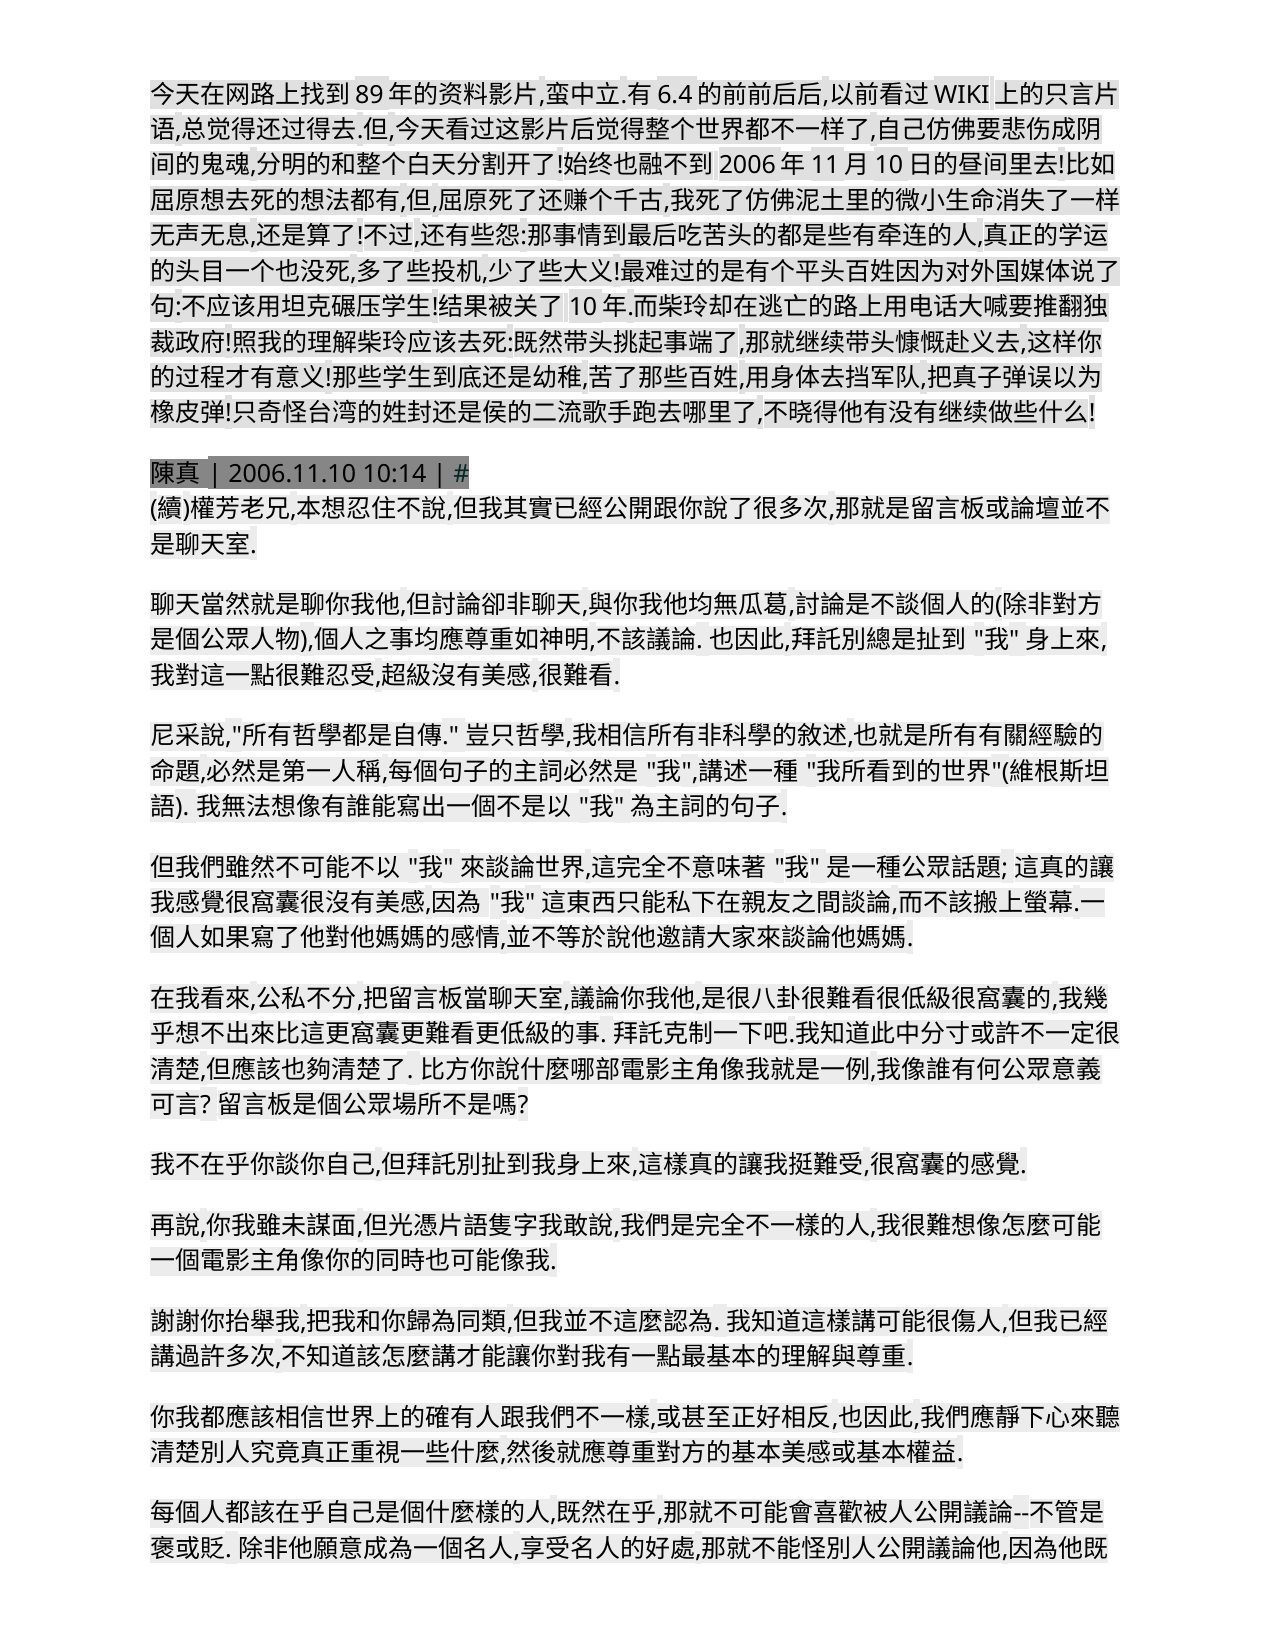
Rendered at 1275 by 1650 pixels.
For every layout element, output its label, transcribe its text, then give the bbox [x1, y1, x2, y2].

text 在我看來,公私不分,把留言板當聊天室,議論你我他,是很八卦很難看很低級很窩囊的,我幾乎想不出來比這更窩囊更難看更低級的事. 拜託克制一下吧.我知道此中分寸或許不一定很清楚,但應該也夠清楚了. 比方你說什麼哪部電影主角像我就是一例,我像誰有何公眾意義可言? 留言板是個公眾場所不是嗎? [150, 979, 1125, 1121]
text 尼采說,"所有哲學都是自傳." 豈只哲學,我相信所有非科學的敘述,也就是所有有關經驗的命題,必然是第一人稱,每個句子的主詞必然是 "我",講述一種 "我所看到的世界"(維根斯坦語). 我無法想像有誰能寫出一個不是以 "我" 為主詞的句子. [150, 717, 1125, 823]
text 陳真 | 2006.11.10 10:14 | # [150, 454, 1125, 489]
text (續)權芳老兄,本想忍住不說,但我其實已經公開跟你說了很多次,那就是留言板或論壇並不是聊天室. [150, 489, 1125, 560]
text 今天在网路上找到89年的资料影片,蛮中立.有6.4的前前后后,以前看过WIKI上的只言片语,总觉得还过得去.但,今天看过这影片后觉得整个世界都不一样了,自己仿佛要悲伤成阴间的鬼魂,分明的和整个白天分割开了!始终也融不到2006年11月10日的昼间里去!比如屈原想去死的想法都有,但,屈原死了还赚个千古,我死了仿佛泥土里的微小生命消失了一样无声无息,还是算了!不过,还有些怨:那事情到最后吃苦头的都是些有牵连的人,真正的学运的头目一个也没死,多了些投机,少了些大义!最难过的是有个平头百姓因为对外国媒体说了句:不应该用坦克碾压学生!结果被关了10年.而柴玲却在逃亡的路上用电话大喊要推翻独裁政府!照我的理解柴玲应该去死:既然带头挑起事端了,那就继续带头慷慨赴义去,这样你的过程才有意义!那些学生到底还是幼稚,苦了那些百姓,用身体去挡军队,把真子弹误以为橡皮弹!只奇怪台湾的姓封还是侯的二流歌手跑去哪里了,不晓得他有没有继续做些什么! [150, 75, 1125, 429]
text 每個人都該在乎自己是個什麼樣的人,既然在乎,那就不可能會喜歡被人公開議論--不管是褒或貶. 除非他願意成為一個名人,享受名人的好處,那就不能怪別人公開議論他,因為他既 [150, 1494, 1125, 1564]
text 你我都應該相信世界上的確有人跟我們不一樣,或甚至正好相反,也因此,我們應靜下心來聽清楚別人究竟真正重視一些什麼,然後就應尊重對方的基本美感或基本權益. [150, 1398, 1125, 1469]
text 我不在乎你談你自己,但拜託別扯到我身上來,這樣真的讓我挺難受,很窩囊的感覺. [150, 1146, 1125, 1181]
text 謝謝你抬舉我,把我和你歸為同類,但我並不這麼認為. 我知道這樣講可能很傷人,但我已經講過許多次,不知道該怎麼講才能讓你對我有一點最基本的理解與尊重. [150, 1302, 1125, 1373]
text 再說,你我雖未謀面,但光憑片語隻字我敢說,我們是完全不一樣的人,我很難想像怎麼可能一個電影主角像你的同時也可能像我. [150, 1206, 1125, 1277]
text 但我們雖然不可能不以 "我" 來談論世界,這完全不意味著 "我" 是一種公眾話題; 這真的讓我感覺很窩囊很沒有美感,因為 "我" 這東西只能私下在親友之間談論,而不該搬上螢幕.一個人如果寫了他對他媽媽的感情,並不等於說他邀請大家來談論他媽媽. [150, 848, 1125, 954]
text 聊天當然就是聊你我他,但討論卻非聊天,與你我他均無瓜葛,討論是不談個人的(除非對方是個公眾人物),個人之事均應尊重如神明,不該議論. 也因此,拜託別總是扯到 "我" 身上來,我對這一點很難忍受,超級沒有美感,很難看. [150, 585, 1125, 692]
